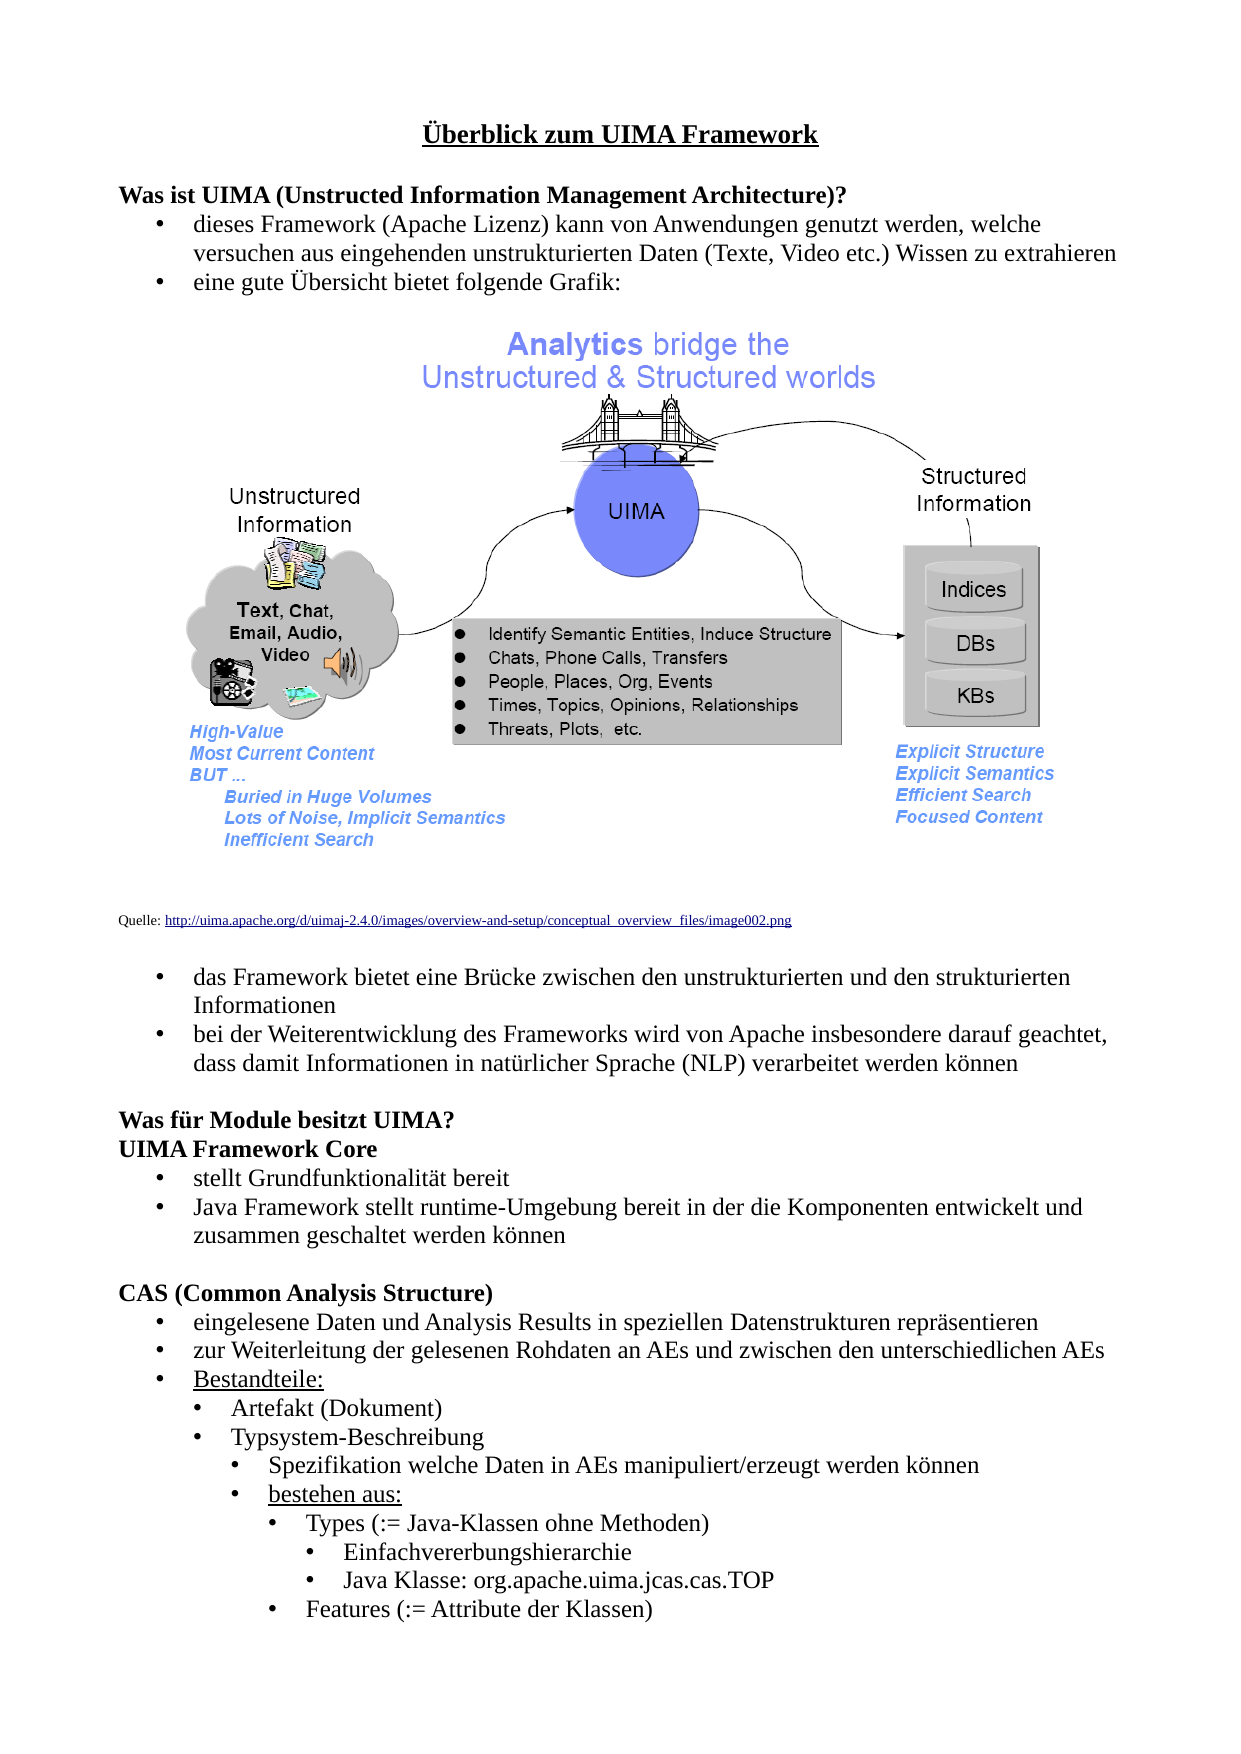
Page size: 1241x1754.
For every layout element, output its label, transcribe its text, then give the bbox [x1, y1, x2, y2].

list das Framework bietet eine Brücke zwischen den unstrukturierten und den strukturierten Informationen [156, 962, 1122, 1019]
text Überblick zum UIMA Framework [118, 118, 1122, 149]
text CAS (Common Analysis Structure) [118, 1278, 1122, 1307]
list Java Framework stellt runtime-Umgebung bereit in der die Komponenten entwickelt und zusammen geschaltet werden können [156, 1192, 1122, 1249]
list Java Klasse: org.apache.uima.jcas.cas.TOP [306, 1566, 1122, 1594]
list Typsystem-Beschreibung [193, 1422, 1122, 1451]
text Was für Module besitzt UIMA? [118, 1106, 1122, 1134]
picture [179, 324, 1061, 854]
list stellt Grundfunktionalität bereit [156, 1163, 1122, 1192]
list bestehen aus: [231, 1479, 1122, 1508]
text UIMA Framework Core [118, 1134, 1122, 1163]
list eingelesene Daten und Analysis Results in speziellen Datenstrukturen repräsentieren [156, 1307, 1122, 1336]
list Spezifikation welche Daten in AEs manipuliert/erzeugt werden können [231, 1451, 1122, 1479]
list eine gute Übersicht bietet folgende Grafik: [156, 267, 1122, 295]
list Bestandteile: [156, 1364, 1122, 1393]
text Was ist UIMA (Unstructed Information Management Architecture)? [118, 180, 1122, 209]
list bei der Weiterentwicklung des Frameworks wird von Apache insbesondere darauf geachtet, dass damit Informationen in natürlicher Sprache (NLP) verarbeitet werden können [156, 1019, 1122, 1077]
list Types (:= Java-Klassen ohne Methoden) [268, 1508, 1122, 1537]
list Artefakt (Dokument) [193, 1393, 1122, 1422]
list Features (:= Attribute der Klassen) [268, 1594, 1122, 1623]
list zur Weiterleitung der gelesenen Rohdaten an AEs und zwischen den unterschiedlichen AEs [156, 1336, 1122, 1364]
text Quelle: http://uima.apache.org/d/uimaj-2.4.0/images/overview-and-setup/conceptual_overview_files/image002.png [118, 912, 1122, 928]
list dieses Framework (Apache Lizenz) kann von Anwendungen genutzt werden, welche versuchen aus eingehenden unstrukturierten Daten (Texte, Video etc.) Wissen zu extrahieren [156, 209, 1122, 267]
list Einfachvererbungshierarchie [306, 1537, 1122, 1566]
